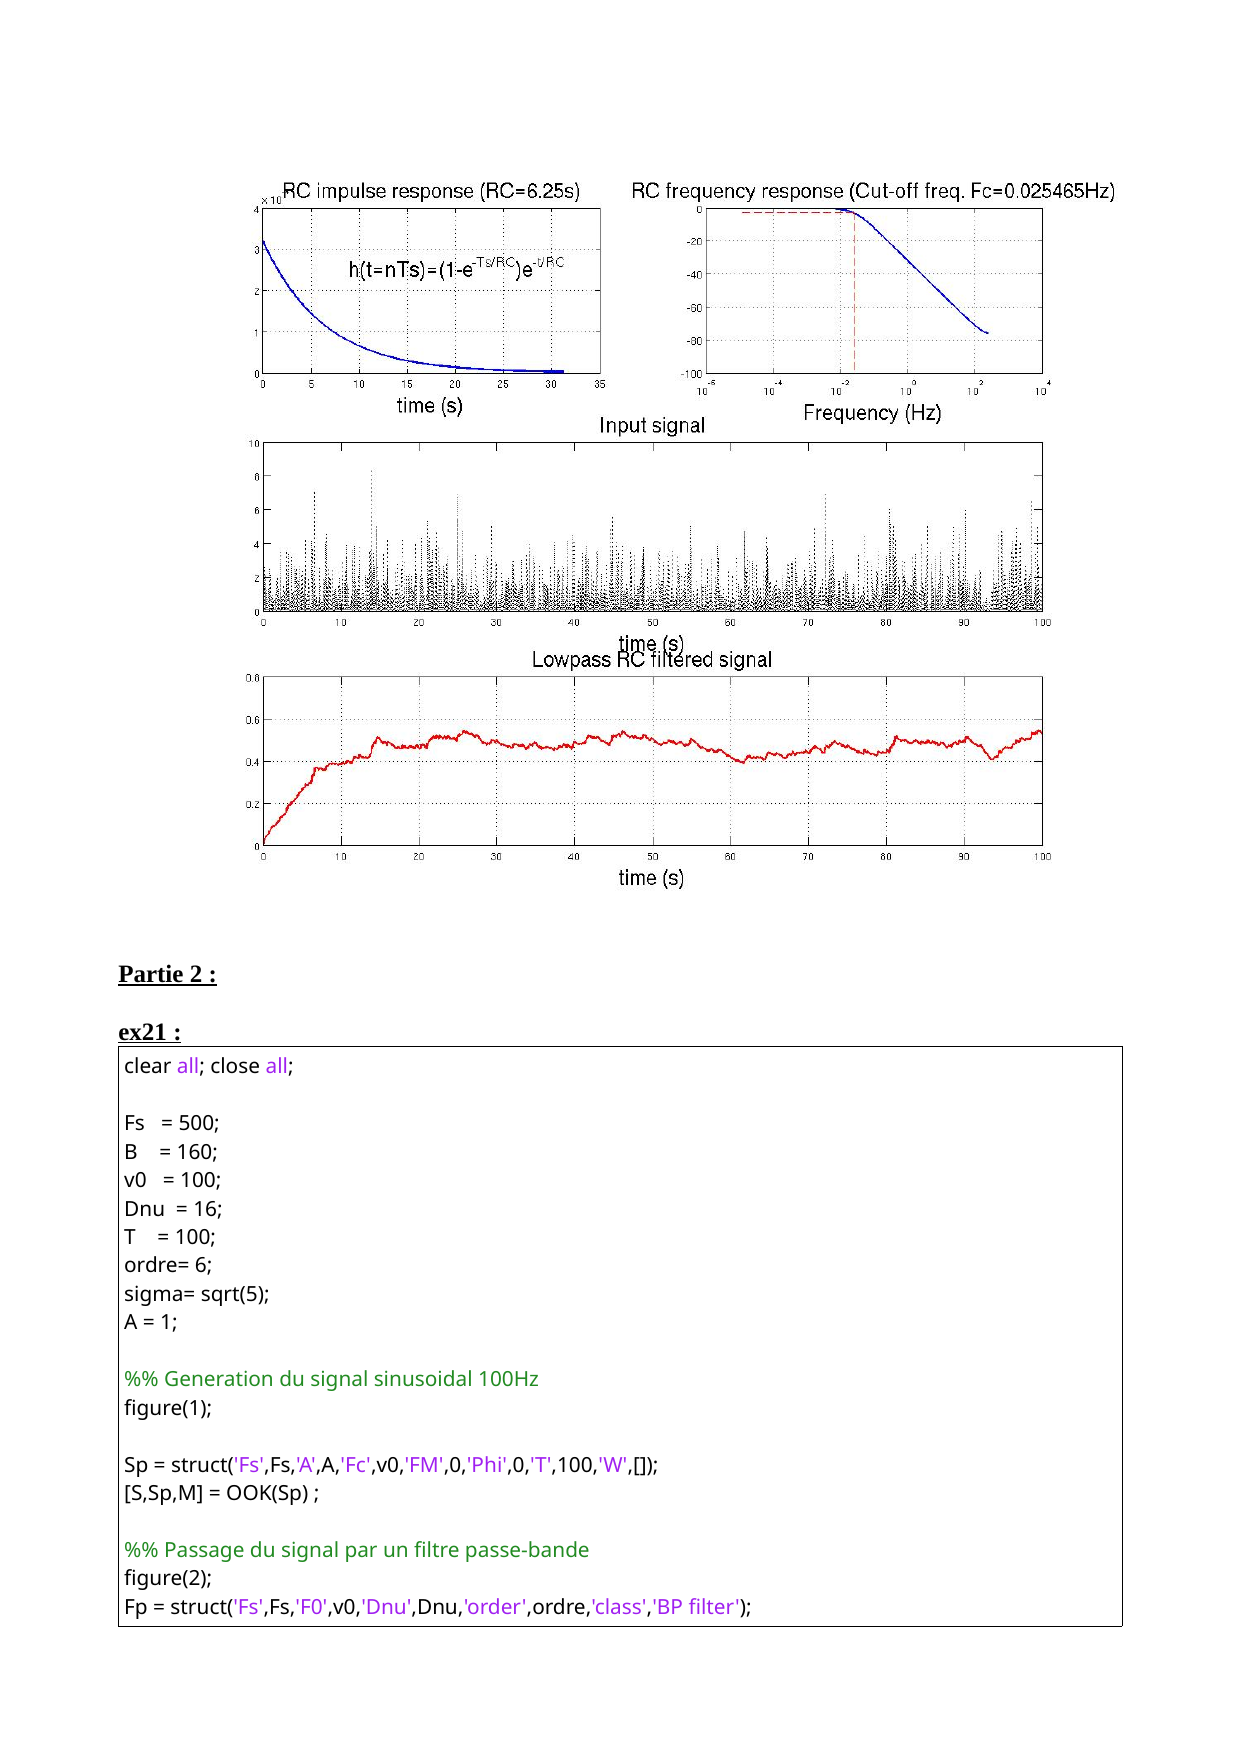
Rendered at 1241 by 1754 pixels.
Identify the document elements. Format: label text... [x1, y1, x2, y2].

table_header clear all; close all; Fs = 500; B = 160; v0 = 100; Dnu = 16; T = 100; ordre= 6; sigma= sqrt(5); A = 1; %% Generation du signal sinusoidal 100Hz figure(1); Sp = struct('Fs',Fs,'A',A,'Fc',v0,'FM',0,'Phi',0,'T',100,'W',[]); [S,Sp,M] = OOK(Sp) ; %% Passage du signal par un filtre passe-bande figure(2); Fp = struct('Fs',Fs,'F0',v0,'Dnu',Dnu,'order',ordre,'class','BP filter'); [119, 1047, 1122, 1626]
text ex21 : [118, 1017, 1122, 1046]
picture [132, 150, 1137, 931]
text Partie 2 : [118, 959, 1122, 988]
